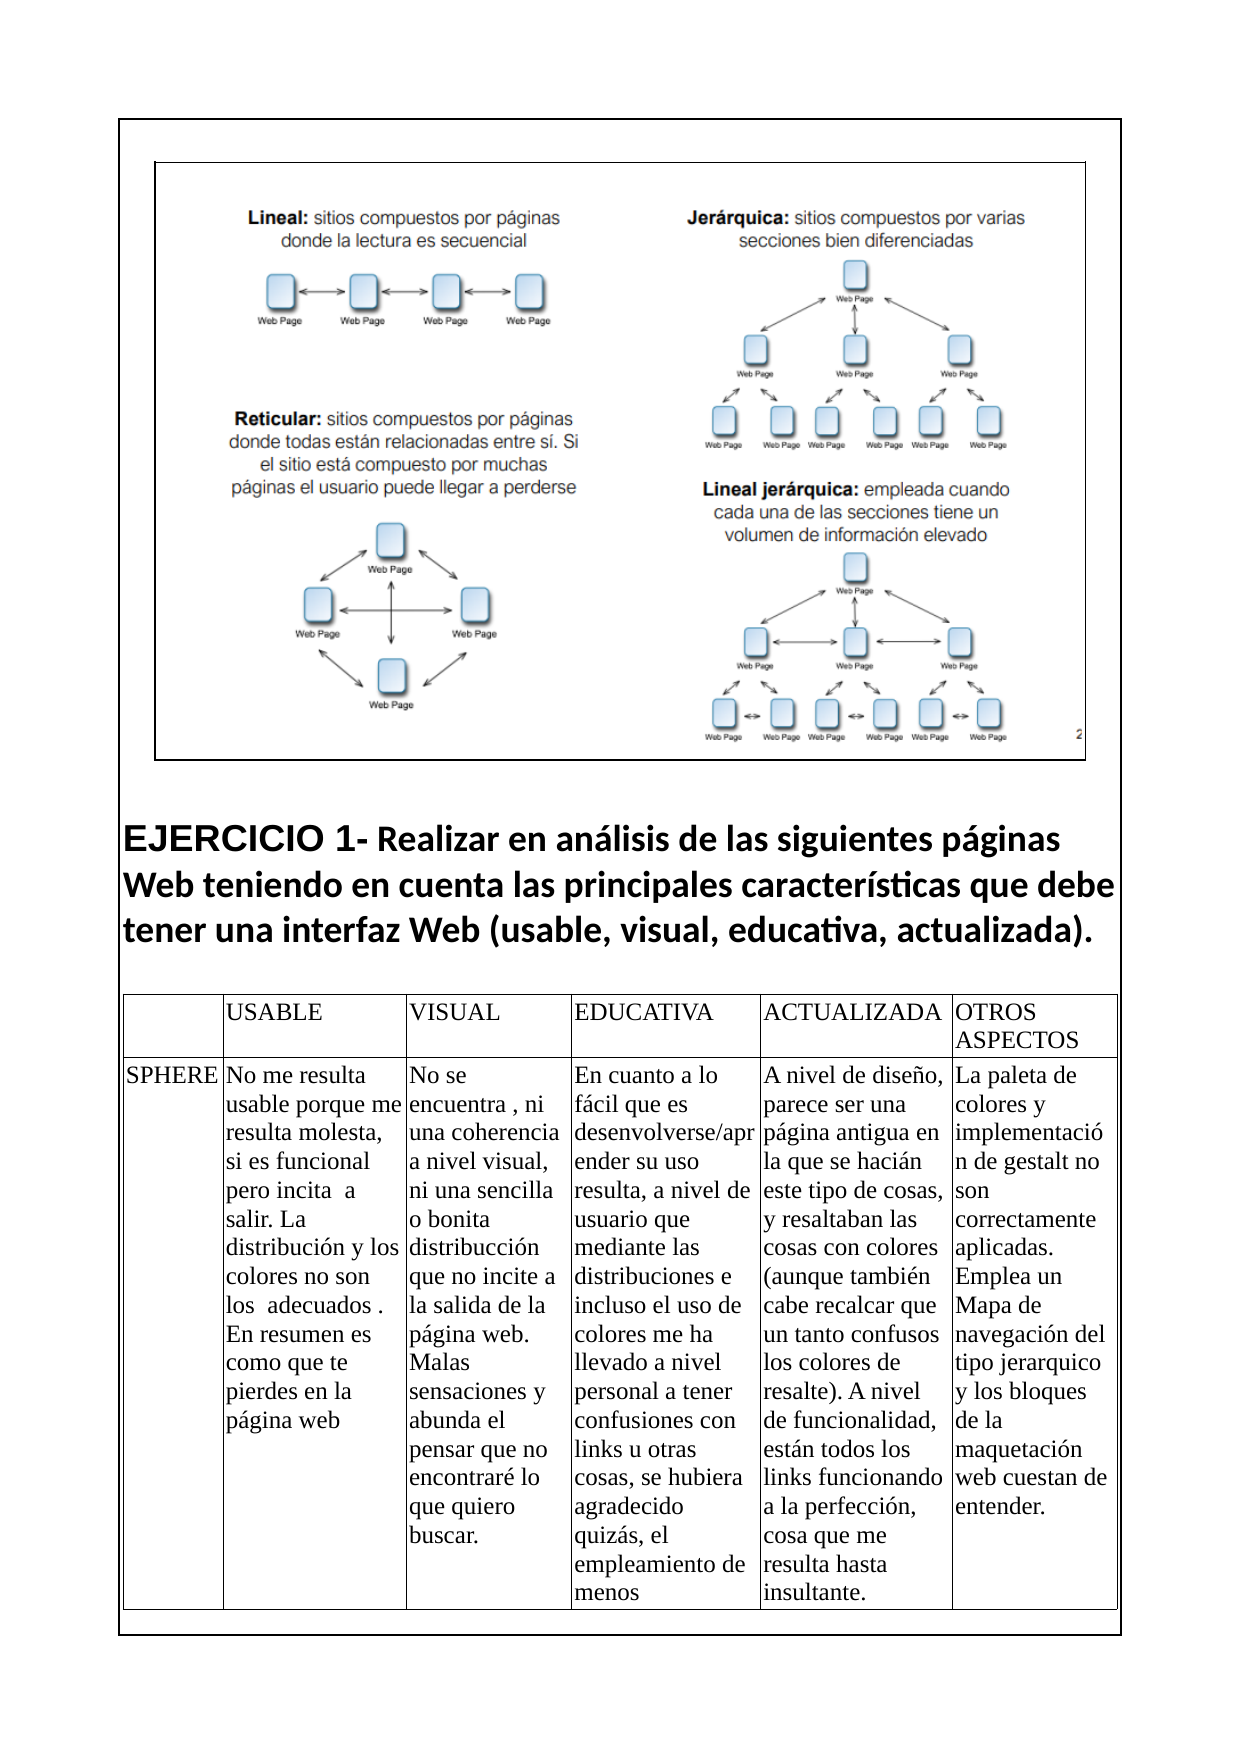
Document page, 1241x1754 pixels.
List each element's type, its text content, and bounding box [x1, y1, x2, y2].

subtitle EJERCICIO 1- Realizar en análisis de las siguientes páginas Web teniendo en cuenta las principales características que debe tener una interfaz Web (usable, visual, educativa, actualizada). [123, 815, 1118, 952]
table_header VISUAL [407, 995, 571, 1057]
table_header OTROS ASPECTOS [953, 995, 1117, 1057]
table_header ACTUALIZADA [761, 995, 952, 1057]
table_cell SPHERE [124, 1058, 223, 1609]
table_header EDUCATIVA [572, 995, 760, 1057]
table_header [124, 995, 223, 1057]
table_cell La paleta de colores y implementación de gestalt no son correctamente aplicadas. Emplea un Mapa de navegación del tipo jerarquico y los bloques de la maquetación web cuestan de entender. [953, 1058, 1117, 1609]
table_cell No se encuentra , ni una coherencia a nivel visual, ni una sencilla o bonita distribucción que no incite a la salida de la página web. Malas sensaciones y abunda el pensar que no encontraré lo que quiero buscar. [407, 1058, 571, 1609]
table_cell No me resulta usable porque me resulta molesta, si es funcional pero incita a salir. La distribución y los colores no son los adecuados . En resumen es como que te pierdes en la página web [224, 1058, 406, 1609]
table_cell En cuanto a lo fácil que es desenvolverse/aprender su uso resulta, a nivel de usuario que mediante las distribuciones e incluso el uso de colores me ha llevado a nivel personal a tener confusiones con links u otras cosas, se hubiera agradecido quizás, el empleamiento de menos [572, 1058, 760, 1609]
table_header USABLE [224, 995, 406, 1057]
picture [158, 166, 1082, 757]
table_cell A nivel de diseño, parece ser una página antigua en la que se hacián este tipo de cosas, y resaltaban las cosas con colores (aunque también cabe recalcar que un tanto confusos los colores de resalte). A nivel de funcionalidad, están todos los links funcionando a la perfección, cosa que me resulta hasta insultante. [761, 1058, 952, 1609]
